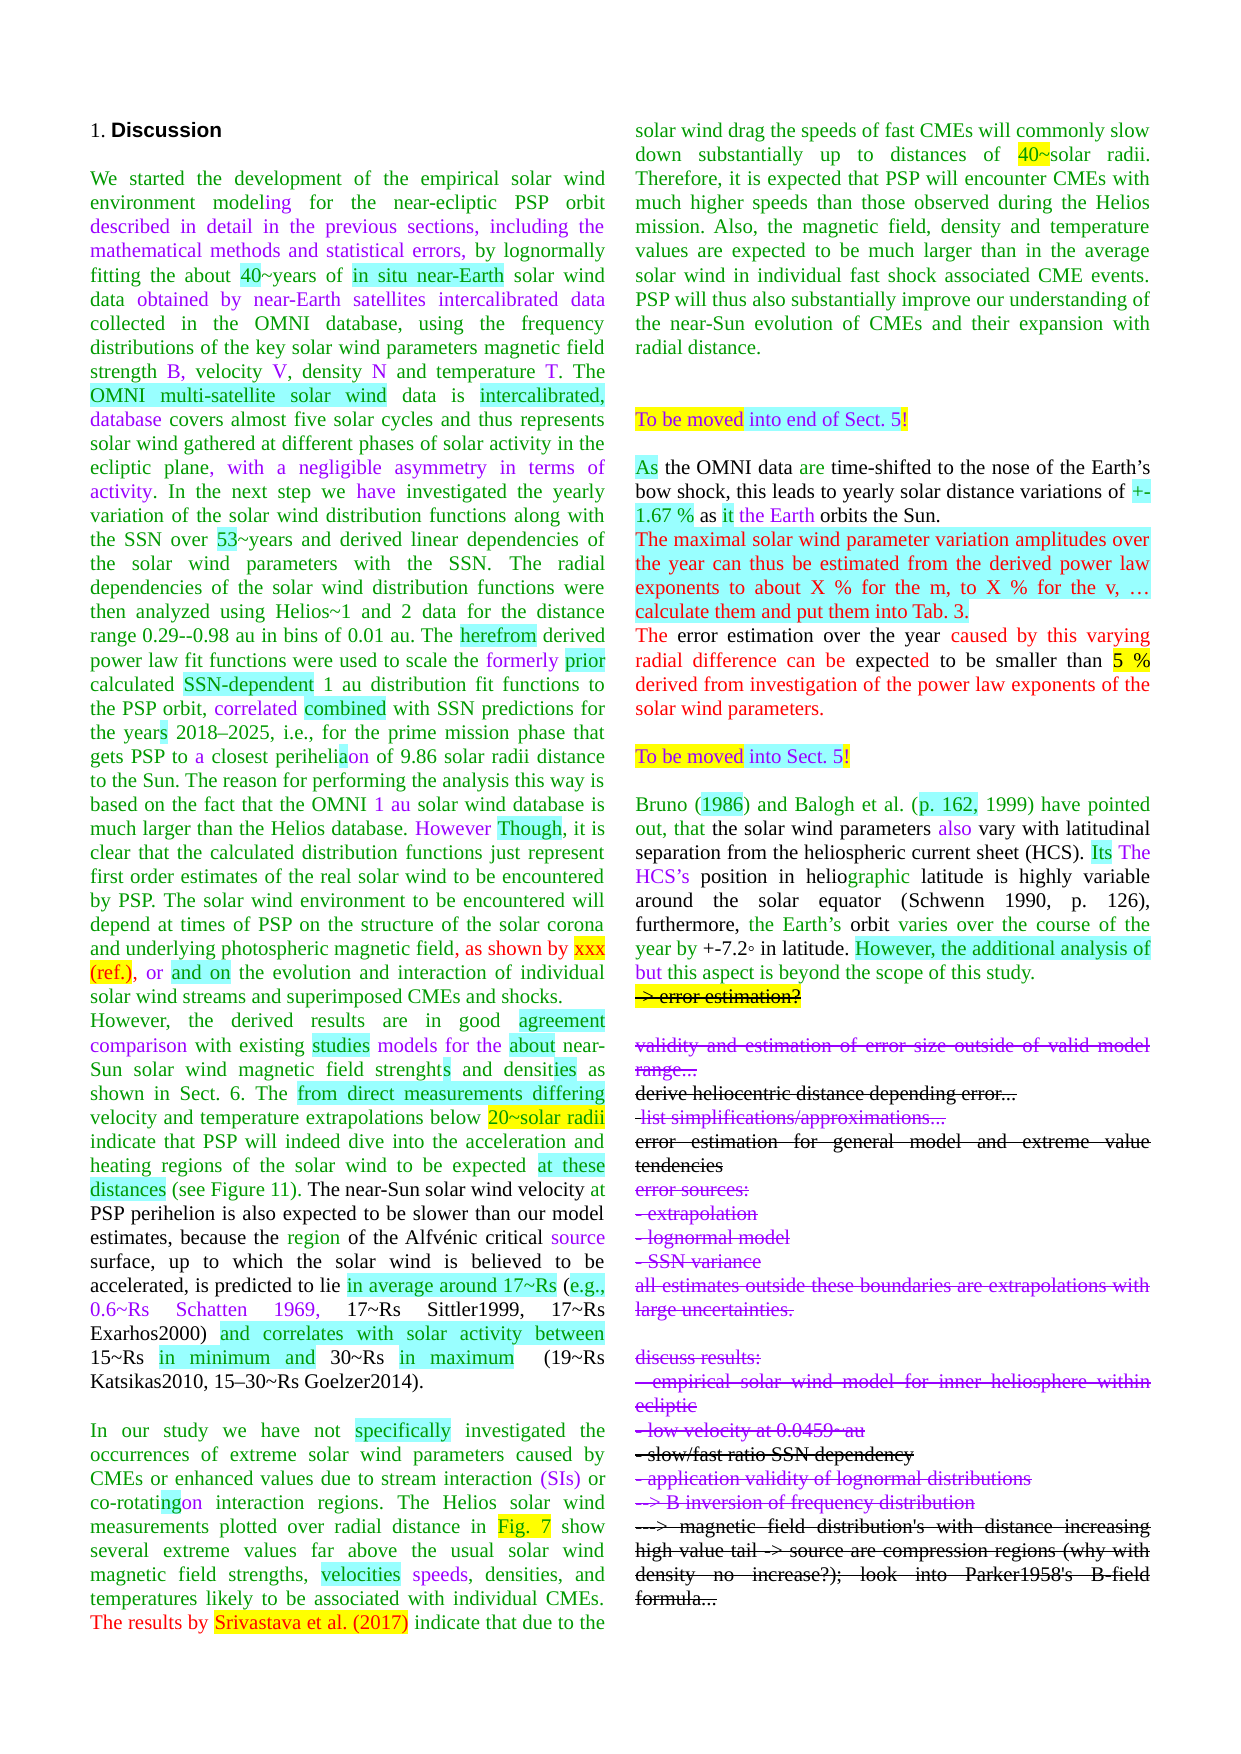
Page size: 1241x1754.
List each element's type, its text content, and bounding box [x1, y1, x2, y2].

text error sources: [635, 1177, 1151, 1201]
text We started the development of the empirical solar wind environment modeling for the near-ecliptic PSP orbit described in detail in the previous sections, including the mathematical methods and statistical errors, by lognormally fitting the about 40~years of in situ near-Earth solar wind data obtained by near-Earth satellites intercalibrated data collected in the OMNI database, using the frequency distributions of the key solar wind parameters magnetic field strength B, velocity V, density N and temperature T. The OMNI multi-satellite solar wind data is intercalibrated, database covers almost five solar cycles and thus represents solar wind gathered at different phases of solar activity in the ecliptic plane, with a negligible asymmetry in terms of activity. In the next step we have investigated the yearly variation of the solar wind distribution functions along with the SSN over 53~years and derived linear dependencies of the solar wind parameters with the SSN. The radial dependencies of the solar wind distribution functions were then analyzed using Helios~1 and 2 data for the distance range 0.29--0.98 au in bins of 0.01 au. The herefrom derived power law fit functions were used to scale the formerly prior calculated SSN-dependent 1 au distribution fit functions to the PSP orbit, correlated combined with SSN predictions for the years 2018–2025, i.e., for the prime mission phase that gets PSP to a closest periheliaon of 9.86 solar radii distance to the Sun. The reason for performing the analysis this way is based on the fact that the OMNI 1 au solar wind database is much larger than the Helios database. However Though, it is clear that the calculated distribution functions just represent first order estimates of the real solar wind to be encountered by PSP. The solar wind environment to be encountered will depend at times of PSP on the structure of the solar corona and underlying photospheric magnetic field, as shown by xxx (ref.), or and on the evolution and interaction of individual solar wind streams and superimposed CMEs and shocks. [90, 166, 605, 1008]
text - application validity of lognormal distributions [635, 1466, 1151, 1490]
text - lognormal model [635, 1225, 1151, 1249]
text - SSN variance [635, 1249, 1151, 1273]
text 1. Discussion [90, 118, 605, 142]
text To be moved into end of Sect. 5! [635, 407, 1151, 431]
text - slow/fast ratio SSN dependency [635, 1442, 1151, 1466]
text - empirical solar wind model for inner heliosphere within ecliptic [635, 1384, 1151, 1417]
text discuss results: [635, 1345, 1151, 1369]
text - extrapolation [635, 1201, 1151, 1225]
text - low velocity at 0.0459~au [635, 1417, 1151, 1442]
text However, the derived results are in good agreement comparison with existing studies models for the about near-Sun solar wind magnetic field strenghts and densities as shown in Sect. 6. The from direct measurements differing velocity and temperature extrapolations below 20~solar radii indicate that PSP will indeed dive into the acceleration and heating regions of the solar wind to be expected at these distances (see Figure 11). The near-Sun solar wind velocity at PSP perihelion is also expected to be slower than our model estimates, because the region of the Alfvénic critical source surface, up to which the solar wind is believed to be accelerated, is predicted to lie in average around 17~Rs (e.g., 0.6~Rs Schatten 1969, 17~Rs Sittler1999, 17~Rs Exarhos2000) and correlates with solar activity between 15~Rs in minimum and 30~Rs in maximum (19~Rs Katsikas2010, 15–30~Rs Goelzer2014). [90, 1008, 605, 1393]
text error estimation for general model and extreme value tendencies [635, 1129, 1151, 1142]
text derive heliocentric distance depending error... [635, 1081, 1151, 1105]
text In our study we have not specifically investigated the occurrences of extreme solar wind parameters caused by CMEs or enhanced values due to stream interaction (SIs) or co-rotatingon interaction regions. The Helios solar wind measurements plotted over radial distance in Fig. 7 show several extreme values far above the usual solar wind magnetic field strengths, velocities speeds, densities, and temperatures likely to be associated with individual CMEs. The results by Srivastava et al. (2017) indicate that due to the [90, 1417, 605, 1634]
text ---> magnetic field distribution's with distance increasing high value tail -> source are compression regions (why with density no increase?); look into Parker1958's B-field formula... [635, 1514, 1151, 1527]
text -> error estimation? [635, 984, 1151, 1008]
text To be moved into Sect. 5! [635, 744, 1151, 768]
text validity and estimation of error size outside of valid model range... [635, 1032, 1151, 1081]
text The error estimation over the year caused by this varying radial difference can be expected to be smaller than 5 % derived from investigation of the power law exponents of the solar wind parameters. [635, 623, 1151, 720]
text list simplifications/approximations... [635, 1105, 1151, 1129]
text all estimates outside these boundaries are extrapolations with large uncertainties. [635, 1273, 1151, 1321]
text --> B inversion of frequency distribution [635, 1490, 1151, 1514]
text Bruno (1986) and Balogh et al. (p. 162, 1999) have pointed out, that the solar wind parameters also vary with latitudinal separation from the heliospheric current sheet (HCS). Its The HCS’s position in heliographic latitude is highly variable around the solar equator (Schwenn 1990, p. 126), furthermore, the Earth’s orbit varies over the course of the year by +-7.2◦ in latitude. However, the additional analysis of but this aspect is beyond the scope of this study. [635, 792, 1151, 984]
text The maximal solar wind parameter variation amplitudes over the year can thus be estimated from the derived power law exponents to about X % for the m, to X % for the v, … calculate them and put them into Tab. 3. [635, 527, 1151, 623]
text solar wind drag the speeds of fast CMEs will commonly slow down substantially up to distances of 40~solar radii. Therefore, it is expected that PSP will encounter CMEs with much higher speeds than those observed during the Helios mission. Also, the magnetic field, density and temperature values are expected to be much larger than in the average solar wind in individual fast shock associated CME events. PSP will thus also substantially improve our understanding of the near-Sun evolution of CMEs and their expansion with radial distance. [635, 118, 1151, 359]
text - empirical solar wind model for inner heliosphere within ecliptic [635, 1369, 1151, 1382]
text As the OMNI data are time-shifted to the nose of the Earth’s bow shock, this leads to yearly solar distance variations of +-1.67 % as it the Earth orbits the Sun. [635, 455, 1151, 527]
text error estimation for general model and extreme value tendencies [635, 1143, 1151, 1177]
text ---> magnetic field distribution's with distance increasing high value tail -> source are compression regions (why with density no increase?); look into Parker1958's B-field formula... [635, 1528, 1151, 1610]
